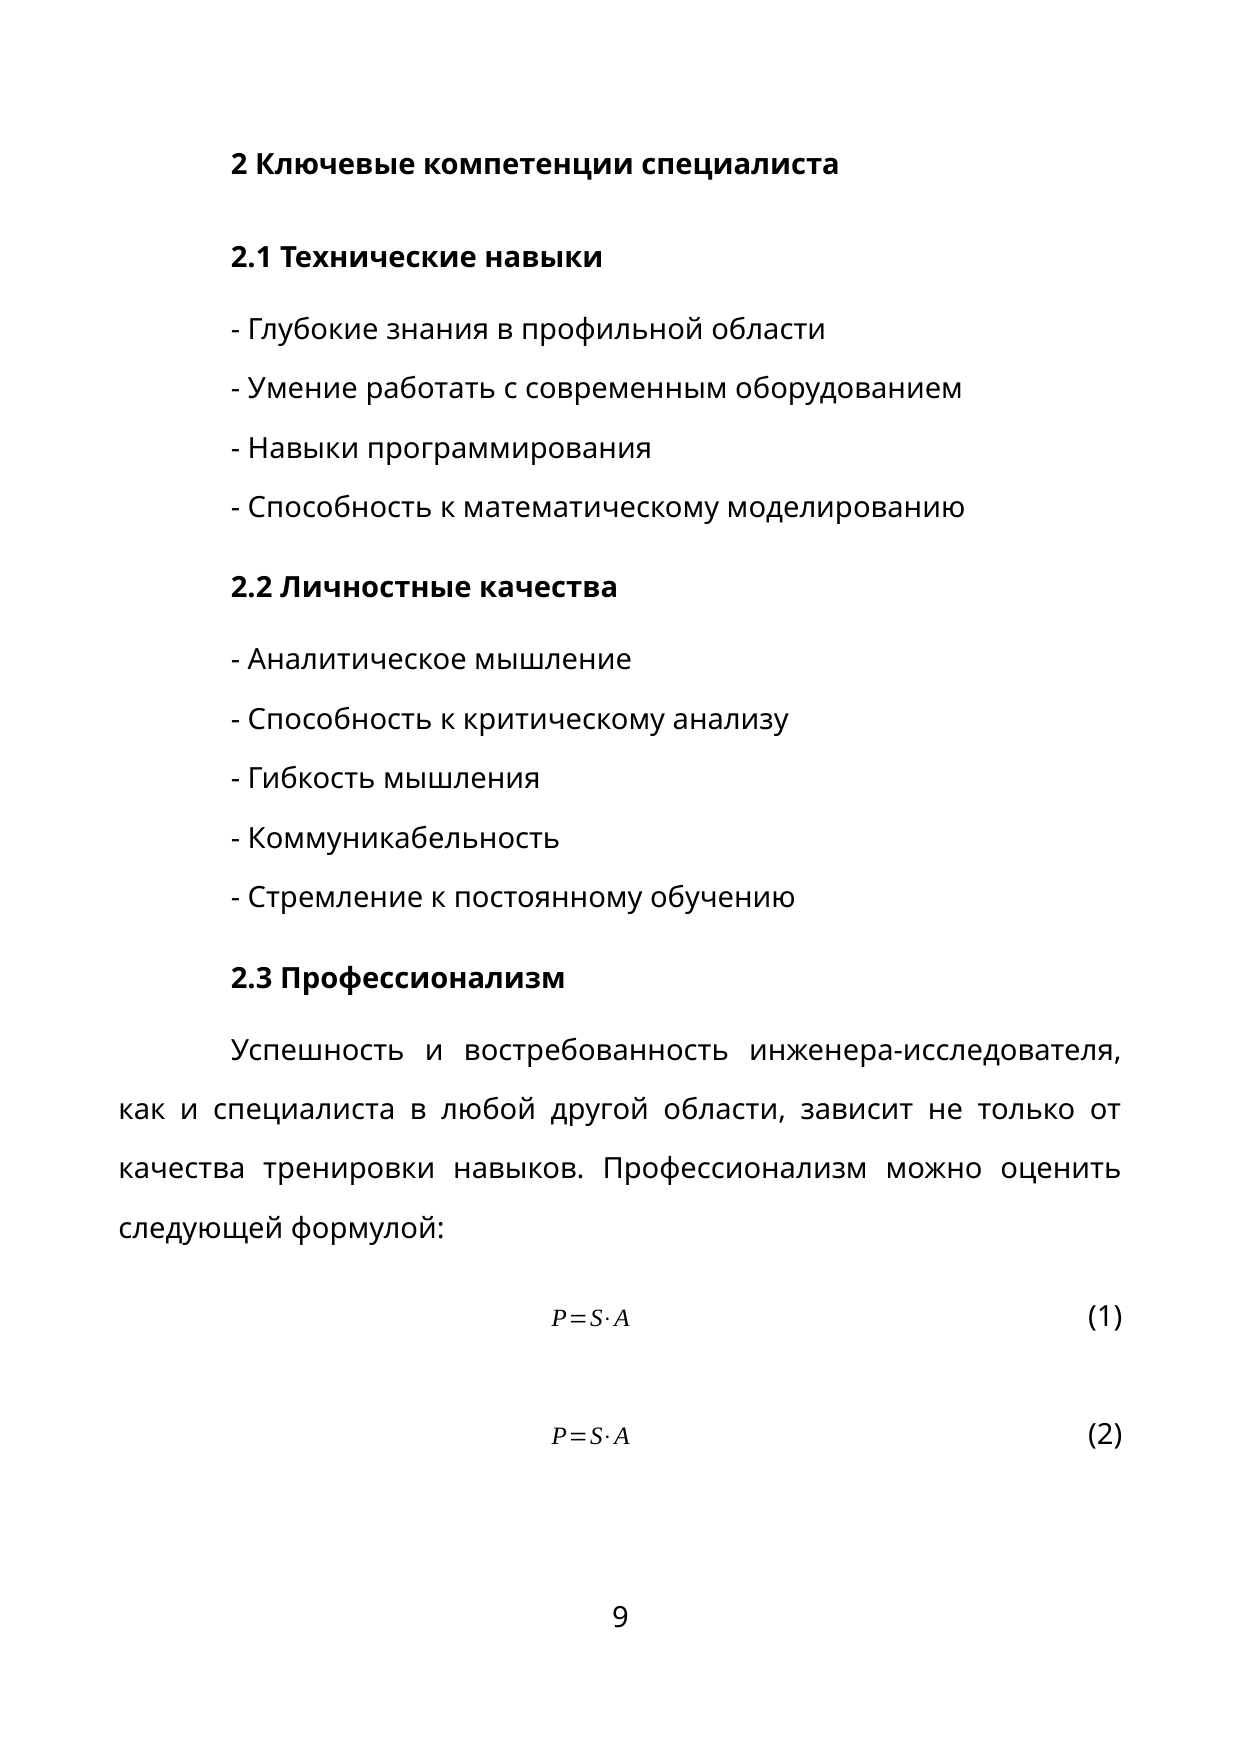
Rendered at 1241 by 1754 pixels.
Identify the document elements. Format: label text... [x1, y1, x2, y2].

text - Навыки программирования [118, 427, 1122, 467]
text - Умение работать с современным оборудованием [118, 367, 1122, 407]
subtitle Профессионализм [118, 957, 1122, 997]
subtitle Технические навыки [118, 236, 1122, 276]
text - Глубокие знания в профильной области [118, 308, 1122, 348]
text - Способность к математическому моделированию [118, 486, 1122, 526]
subtitle Личностные качества [118, 567, 1122, 606]
text - Гибкость мышления [118, 758, 1122, 797]
text - Коммуникабельность [118, 817, 1122, 857]
text - Аналитическое мышление [118, 639, 1122, 678]
text - Стремление к постоянному обучению [118, 877, 1122, 916]
text Успешность и востребованность инженера-исследователя, как и специалиста в любой другой области, зависит не только от качества тренировки навыков. Профессионализм можно оценить следующей формулой: [118, 1029, 1122, 1247]
text - Способность к критическому анализу [118, 698, 1122, 738]
text (1) [118, 1296, 1122, 1335]
subtitle Ключевые компетенции специалиста [118, 143, 1122, 183]
text (2) [118, 1413, 1122, 1453]
